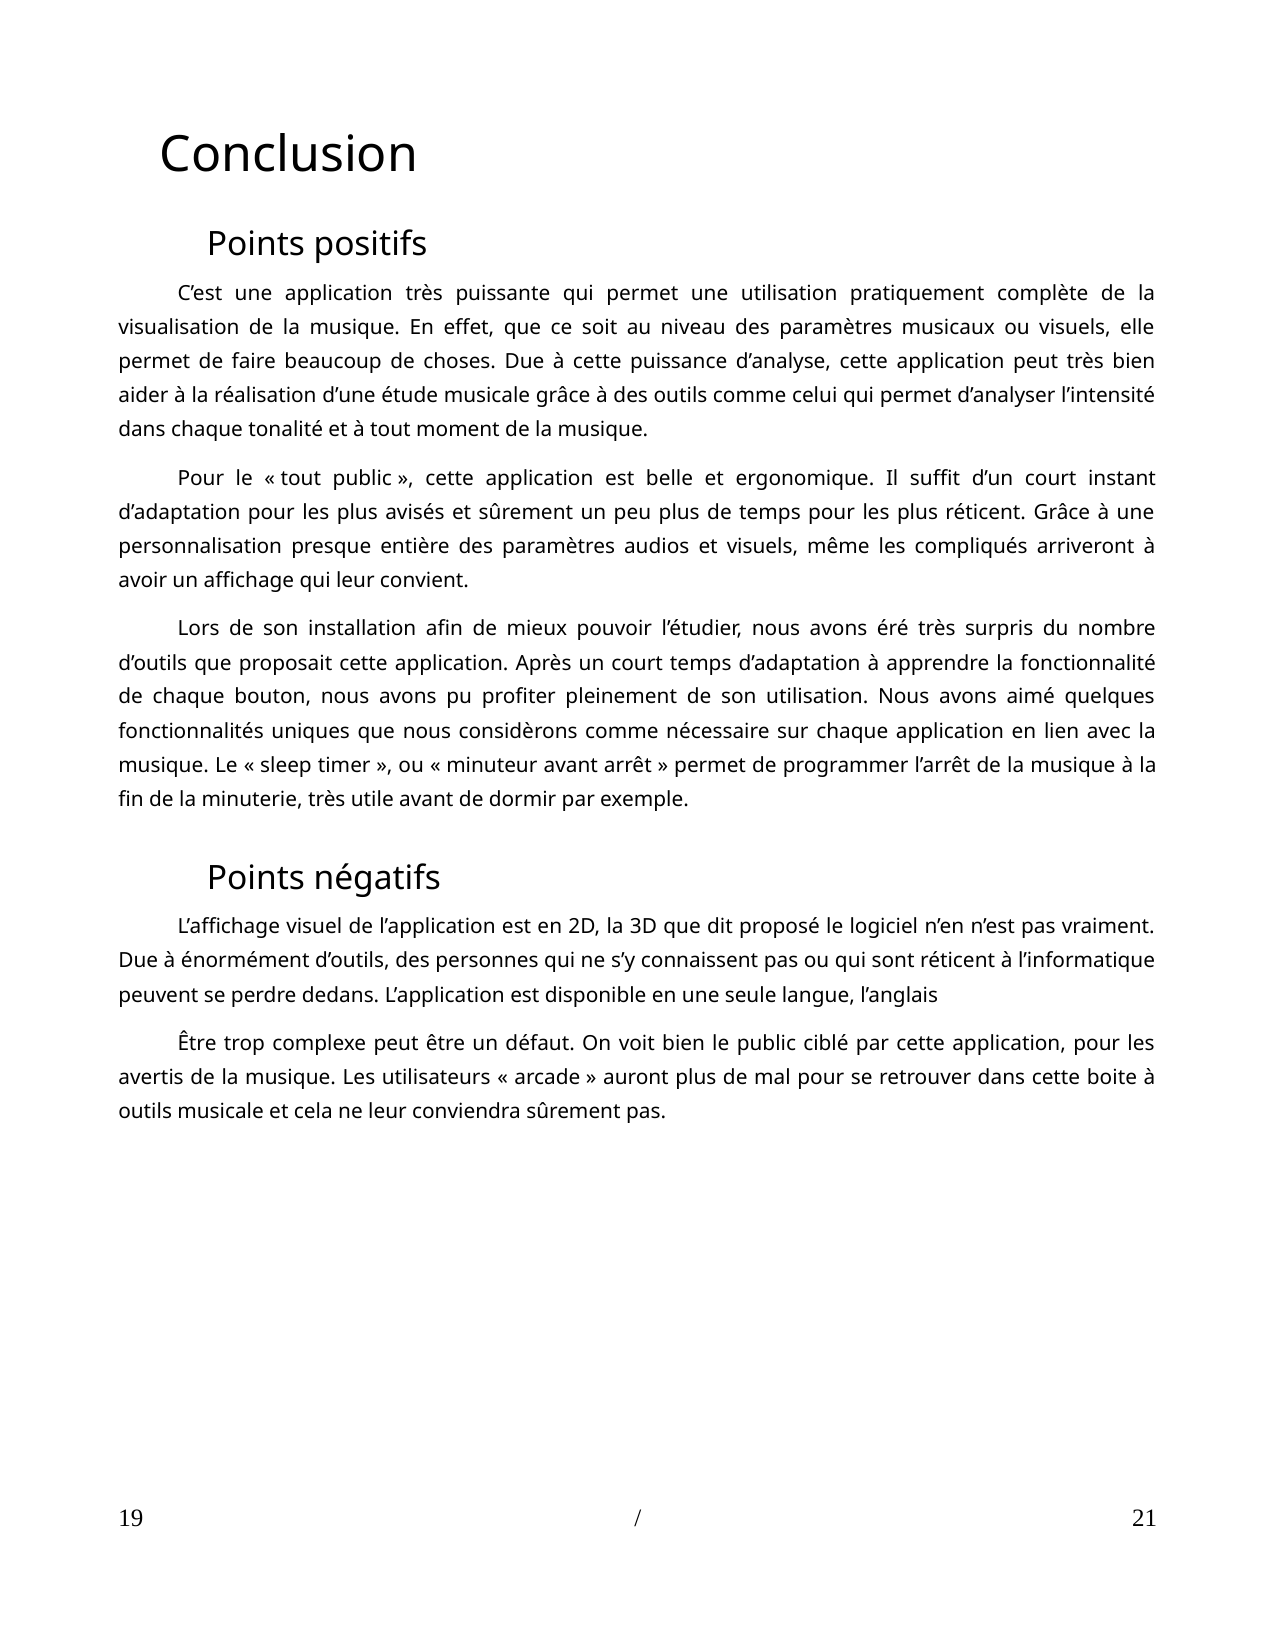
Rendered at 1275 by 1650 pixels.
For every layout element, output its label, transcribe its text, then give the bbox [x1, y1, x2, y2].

subtitle Points positifs [207, 219, 1157, 265]
subtitle Points négatifs [207, 853, 1157, 899]
text Pour le « tout public », cette application est belle et ergonomique. Il suffit d’un court instant d’adaptation pour les plus avisés et sûrement un peu plus de temps pour les plus réticent. Grâce à une personnalisation presque entière des paramètres audios et visuels, même les compliqués arriveront à avoir un affichage qui leur convient. [118, 463, 1157, 593]
text C’est une application très puissante qui permet une utilisation pratiquement complète de la visualisation de la musique. En effet, que ce soit au niveau des paramètres musicaux ou visuels, elle permet de faire beaucoup de choses. Due à cette puissance d’analyse, cette application peut très bien aider à la réalisation d’une étude musicale grâce à des outils comme celui qui permet d’analyser l’intensité dans chaque tonalité et à tout moment de la musique. [118, 278, 1157, 442]
subtitle Conclusion [159, 118, 1157, 186]
text Être trop complexe peut être un défaut. On voit bien le public ciblé par cette application, pour les avertis de la musique. Les utilisateurs « arcade » auront plus de mal pour se retrouver dans cette boite à outils musicale et cela ne leur conviendra sûrement pas. [118, 1028, 1157, 1125]
text L’affichage visuel de l’application est en 2D, la 3D que dit proposé le logiciel n’en n’est pas vraiment. Due à énormément d’outils, des personnes qui ne s’y connaissent pas ou qui sont réticent à l’informatique peuvent se perdre dedans. L’application est disponible en une seule langue, l’anglais [118, 912, 1157, 1008]
text Lors de son installation afin de mieux pouvoir l’étudier, nous avons éré très surpris du nombre d’outils que proposait cette application. Après un court temps d’adaptation à apprendre la fonctionnalité de chaque bouton, nous avons pu profiter pleinement de son utilisation. Nous avons aimé quelques fonctionnalités uniques que nous considèrons comme nécessaire sur chaque application en lien avec la musique. Le « sleep timer », ou « minuteur avant arrêt » permet de programmer l’arrêt de la musique à la fin de la minuterie, très utile avant de dormir par exemple. [118, 613, 1157, 812]
